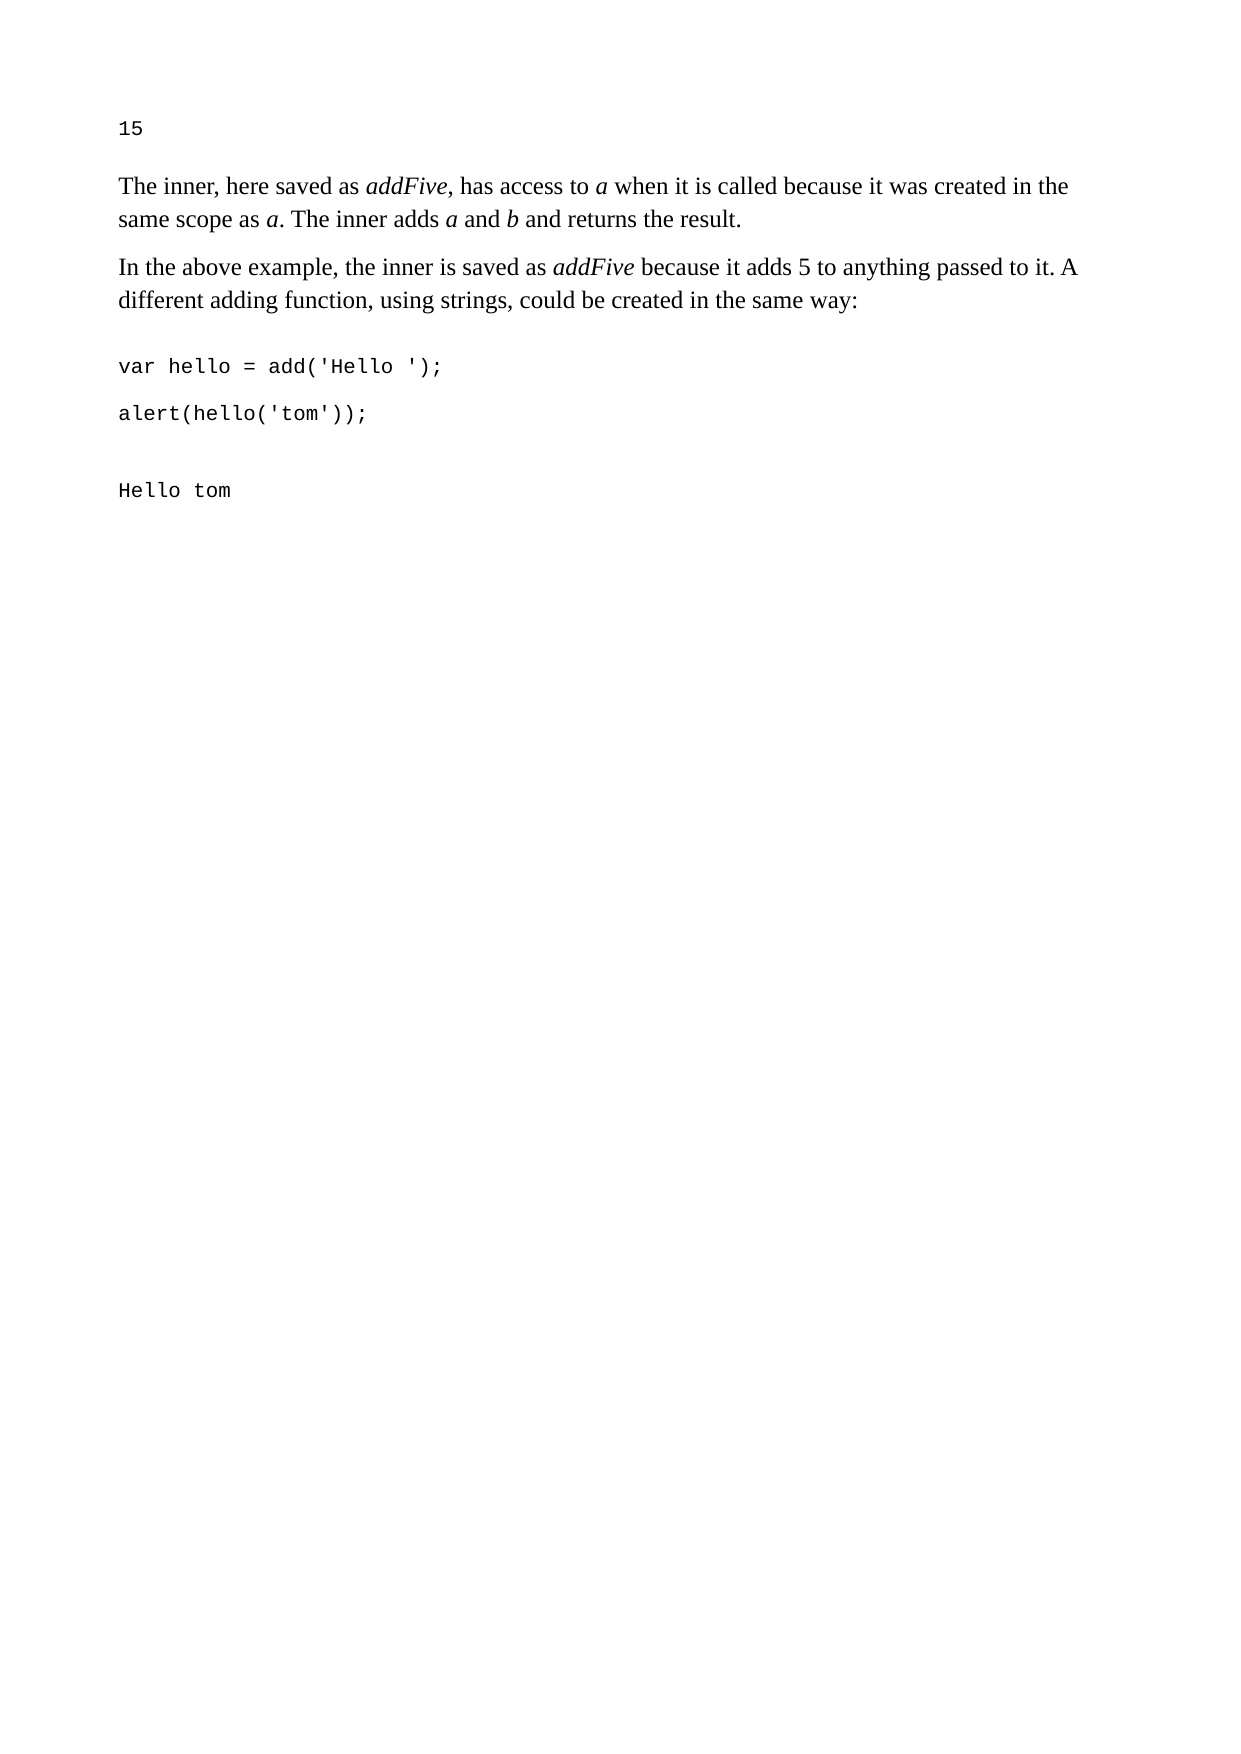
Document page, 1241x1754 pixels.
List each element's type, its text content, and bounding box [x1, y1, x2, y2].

text The inner, here saved as addFive, has access to a when it is called because it was created in the same scope as a. The inner adds a and b and returns the result. [118, 171, 1122, 233]
text In the above example, the inner is saved as addFive because it adds 5 to anything passed to it. A different adding function, using strings, could be created in the same way: [118, 252, 1122, 314]
text Hello tom [118, 480, 1122, 504]
text var hello = add('Hello '); [118, 356, 1122, 380]
text 15 [118, 118, 1122, 142]
text alert(hello('tom')); [118, 403, 1122, 427]
